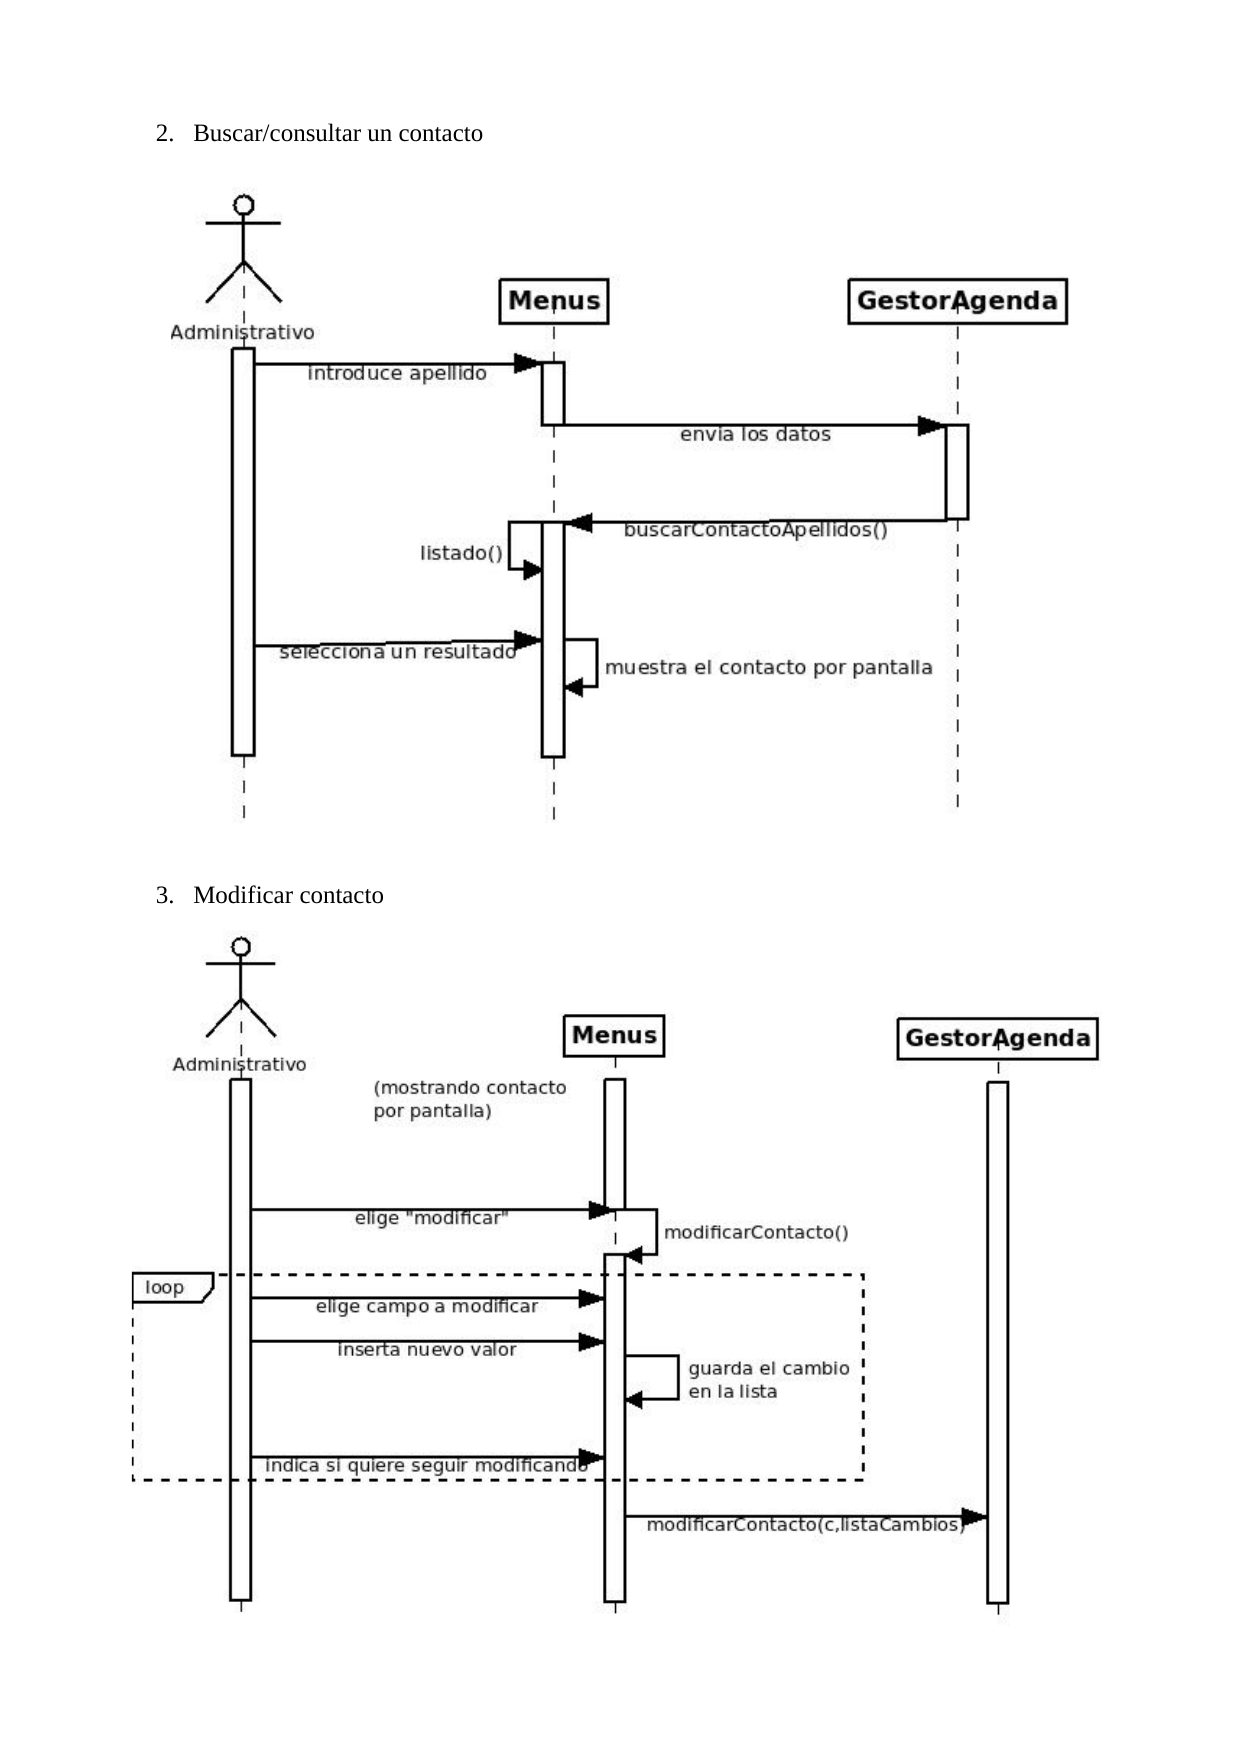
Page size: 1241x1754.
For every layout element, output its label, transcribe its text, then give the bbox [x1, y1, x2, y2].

picture [171, 175, 1070, 823]
list Buscar/consultar un contacto [156, 118, 1122, 147]
list Modificar contacto [156, 880, 1122, 909]
picture [131, 920, 1102, 1628]
